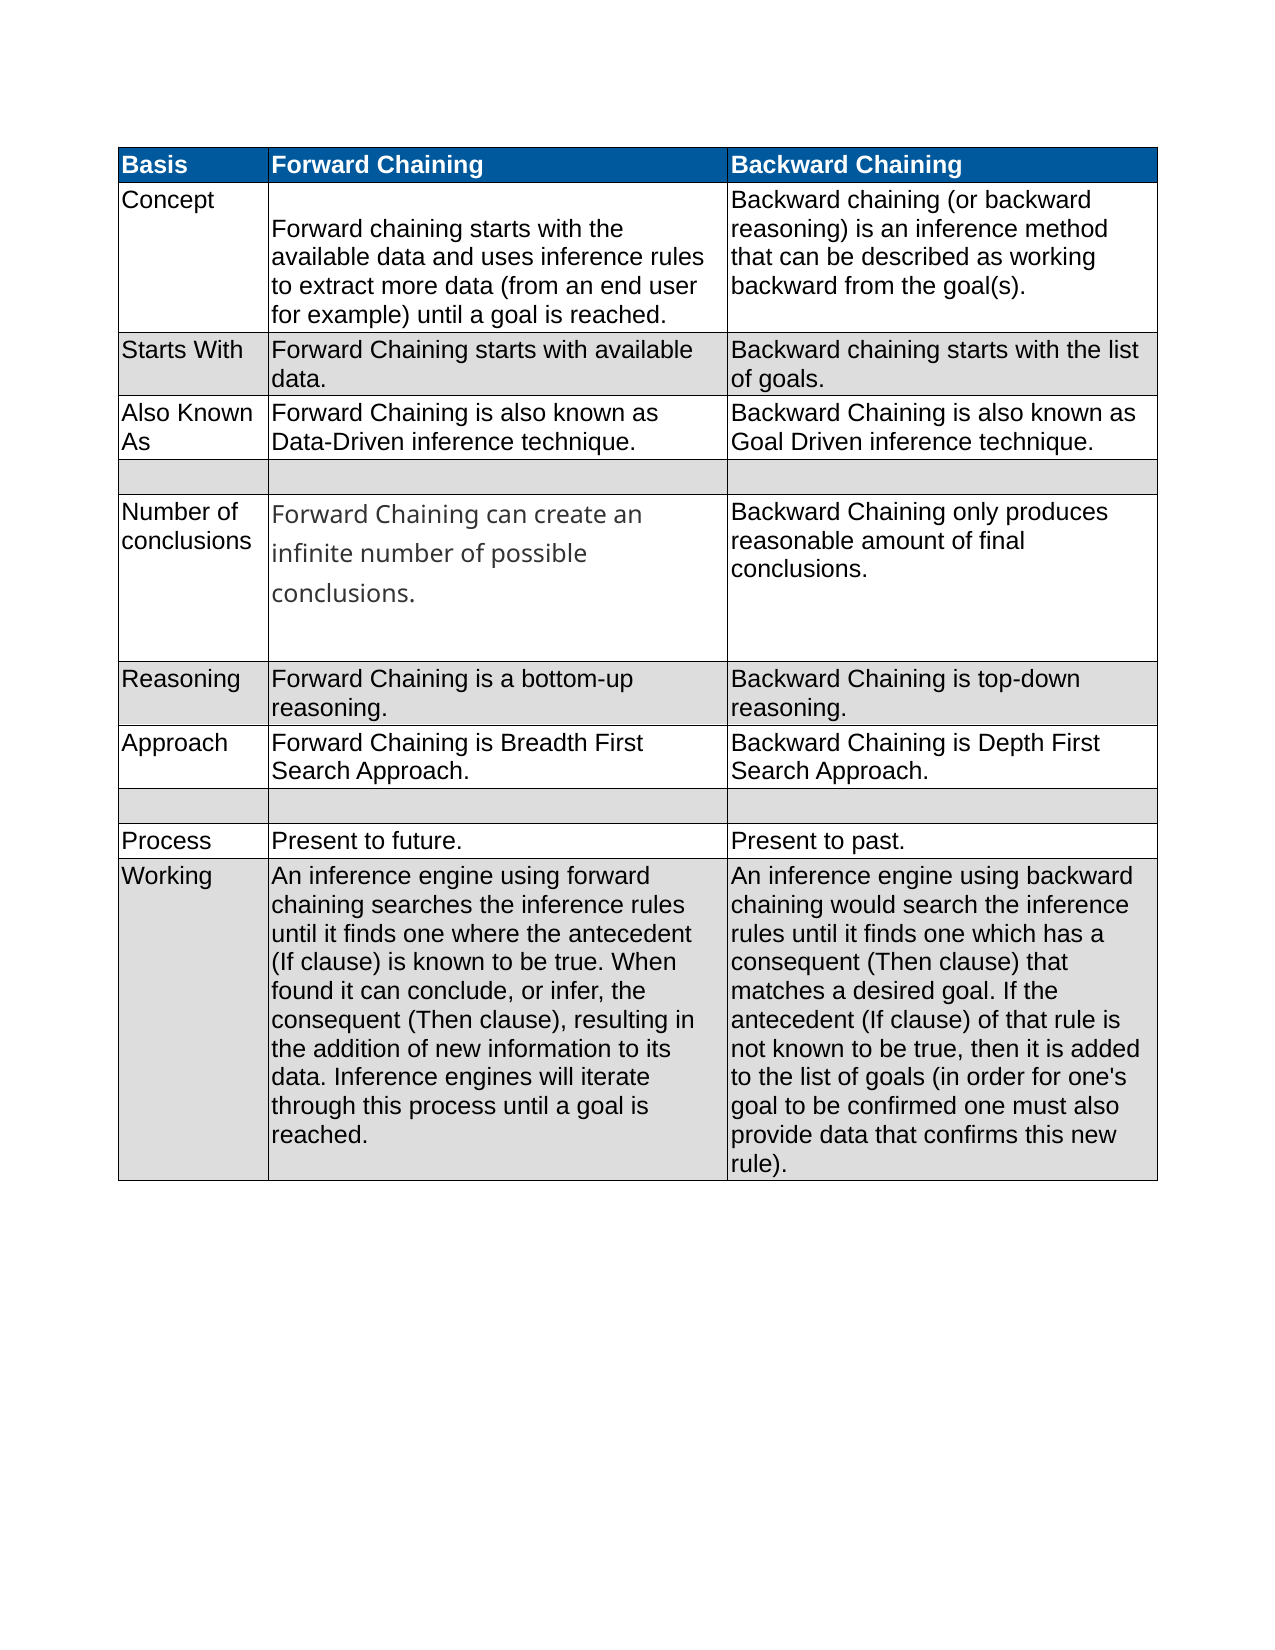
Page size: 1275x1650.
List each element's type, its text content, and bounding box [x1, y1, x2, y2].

table_cell Backward chaining starts with the list of goals. [728, 333, 1157, 395]
table_cell Forward Chaining is Breadth First Search Approach. [269, 726, 727, 788]
table_cell Process [119, 824, 268, 858]
table_cell Backward Chaining is top-down reasoning. [728, 662, 1157, 724]
table_cell Forward Chaining can create an infinite number of possible conclusions. [269, 495, 727, 661]
table_cell Forward Chaining is a bottom-up reasoning. [269, 662, 727, 724]
table_cell Reasoning [119, 662, 268, 724]
table_cell Number of conclusions [119, 495, 268, 661]
table_cell [119, 789, 268, 823]
table_cell An inference engine using backward chaining would search the inference rules until it finds one which has a consequent (Then clause) that matches a desired goal. If the antecedent (If clause) of that rule is not known to be true, then it is added to the list of goals (in order for one's goal to be confirmed one must also provide data that confirms this new rule). [728, 859, 1157, 1180]
table_cell [119, 460, 268, 494]
table_cell [728, 789, 1157, 823]
table_cell Also Known As [119, 396, 268, 459]
table_cell Backward chaining (or backward reasoning) is an inference method that can be described as working backward from the goal(s). [728, 183, 1157, 332]
table_cell Backward Chaining only produces reasonable amount of final conclusions. [728, 495, 1157, 661]
table_cell Approach [119, 726, 268, 788]
table_cell Present to future. [269, 824, 727, 858]
table_cell Backward Chaining is also known as Goal Driven inference technique. [728, 396, 1157, 459]
table_cell Forward Chaining is also known as Data-Driven inference technique. [269, 396, 727, 459]
table_cell Starts With [119, 333, 268, 395]
table_cell Forward chaining starts with the available data and uses inference rules to extract more data (from an end user for example) until a goal is reached. [269, 183, 727, 332]
table_cell [269, 460, 727, 494]
table_cell Present to past. [728, 824, 1157, 858]
table_cell [728, 460, 1157, 494]
table_cell [269, 789, 727, 823]
table_cell Working [119, 859, 268, 1180]
table_header Basis [119, 148, 268, 182]
table_cell Backward Chaining is Depth First Search Approach. [728, 726, 1157, 788]
table_header Backward Chaining [728, 148, 1157, 182]
table_cell Concept [119, 183, 268, 332]
table_header Forward Chaining [269, 148, 727, 182]
table_cell Forward Chaining starts with available data. [269, 333, 727, 395]
table_cell An inference engine using forward chaining searches the inference rules until it finds one where the antecedent (If clause) is known to be true. When found it can conclude, or infer, the consequent (Then clause), resulting in the addition of new information to its data. Inference engines will iterate through this process until a goal is reached. [269, 859, 727, 1180]
